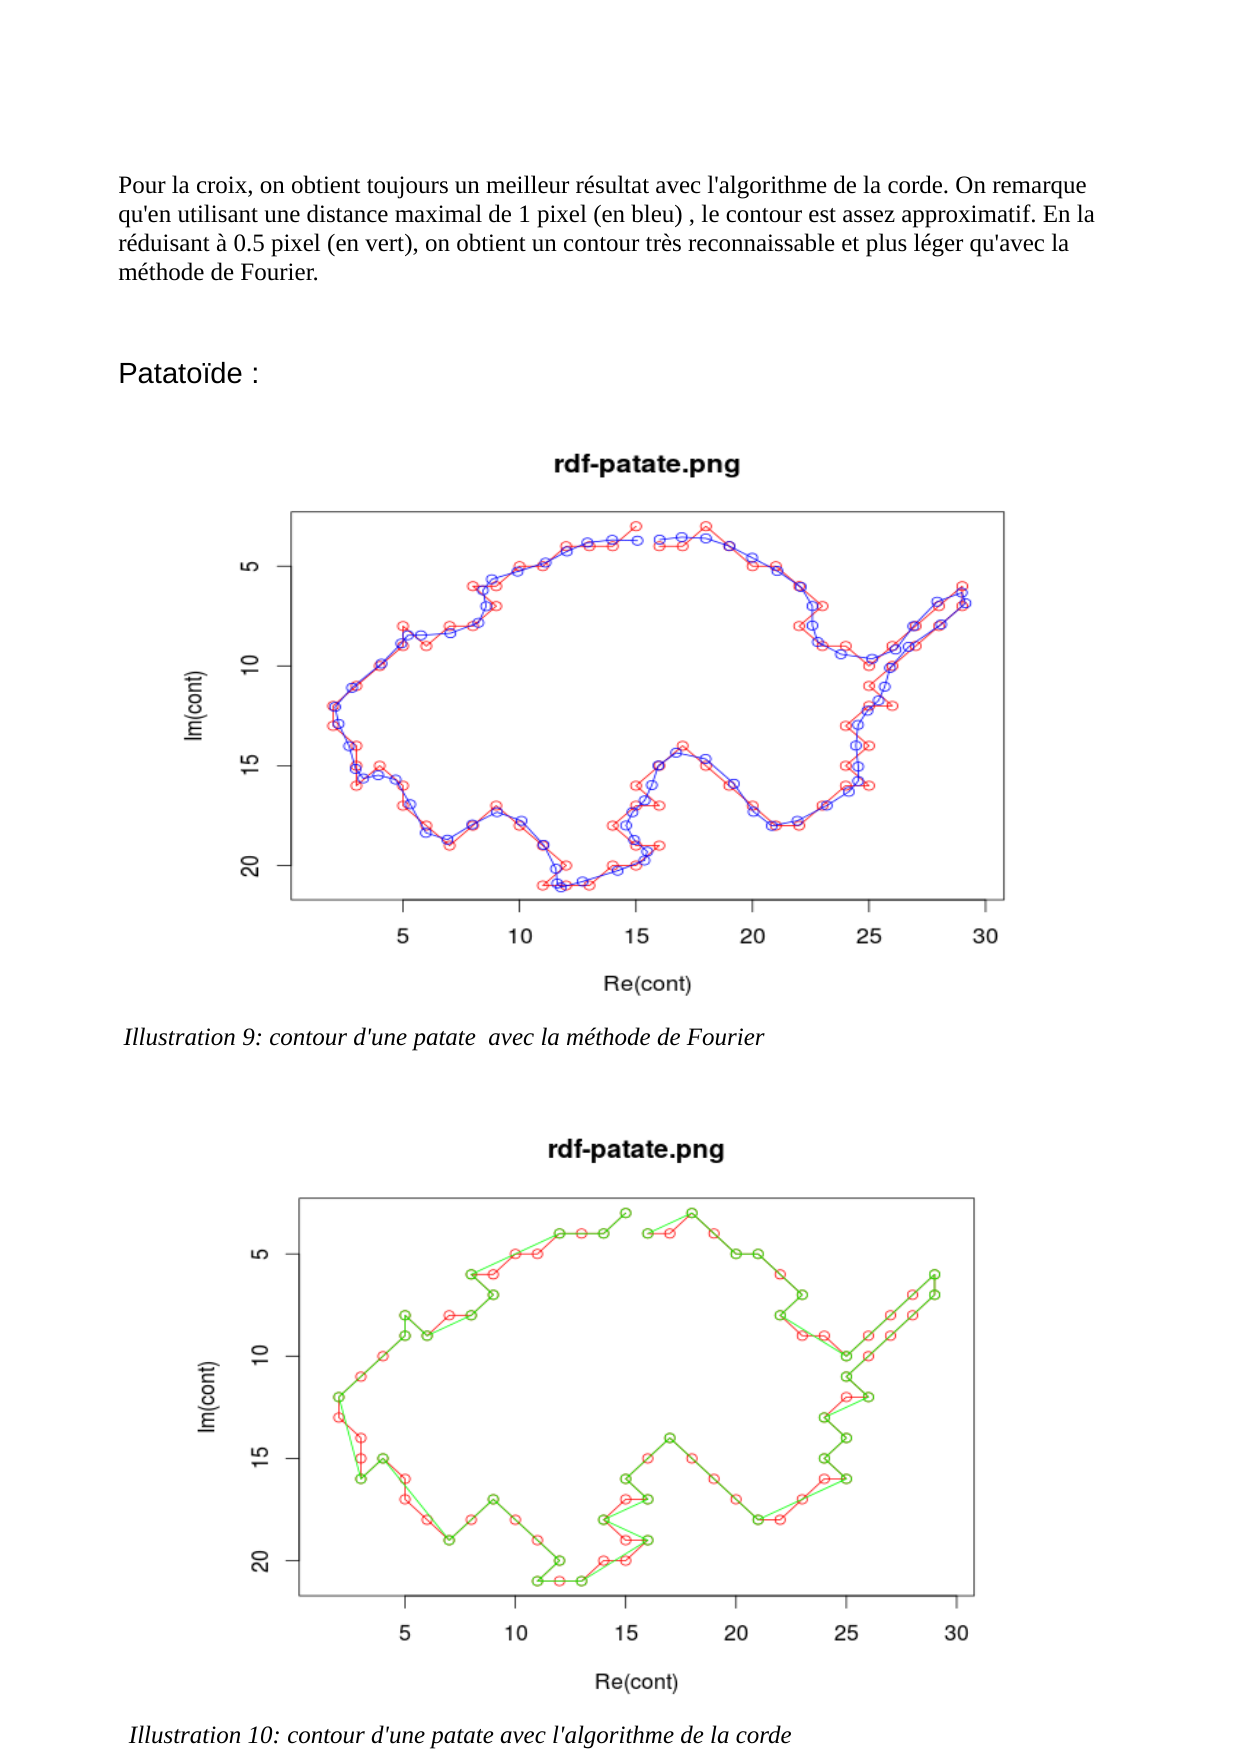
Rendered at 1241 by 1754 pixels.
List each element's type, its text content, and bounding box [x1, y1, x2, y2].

picture [191, 1098, 1030, 1721]
text Illustration 10: contour d'une patate avec l'algorithme de la corde [129, 1099, 1092, 1749]
picture [177, 415, 1063, 1022]
text Illustration 9: contour d'une patate avec la méthode de Fourier [123, 415, 1117, 1051]
subtitle Patatoïde : [118, 356, 1122, 390]
subtitle Pour la croix, on obtient toujours un meilleur résultat avec l'algorithme de la corde. On remarque qu'en utilisant une distance maximal de 1 pixel (en bleu) , le contour est assez approximatif. En la réduisant à 0.5 pixel (en vert), on obtient un contour très reconnaissable et plus léger qu'avec la méthode de Fourier. [118, 170, 1122, 285]
